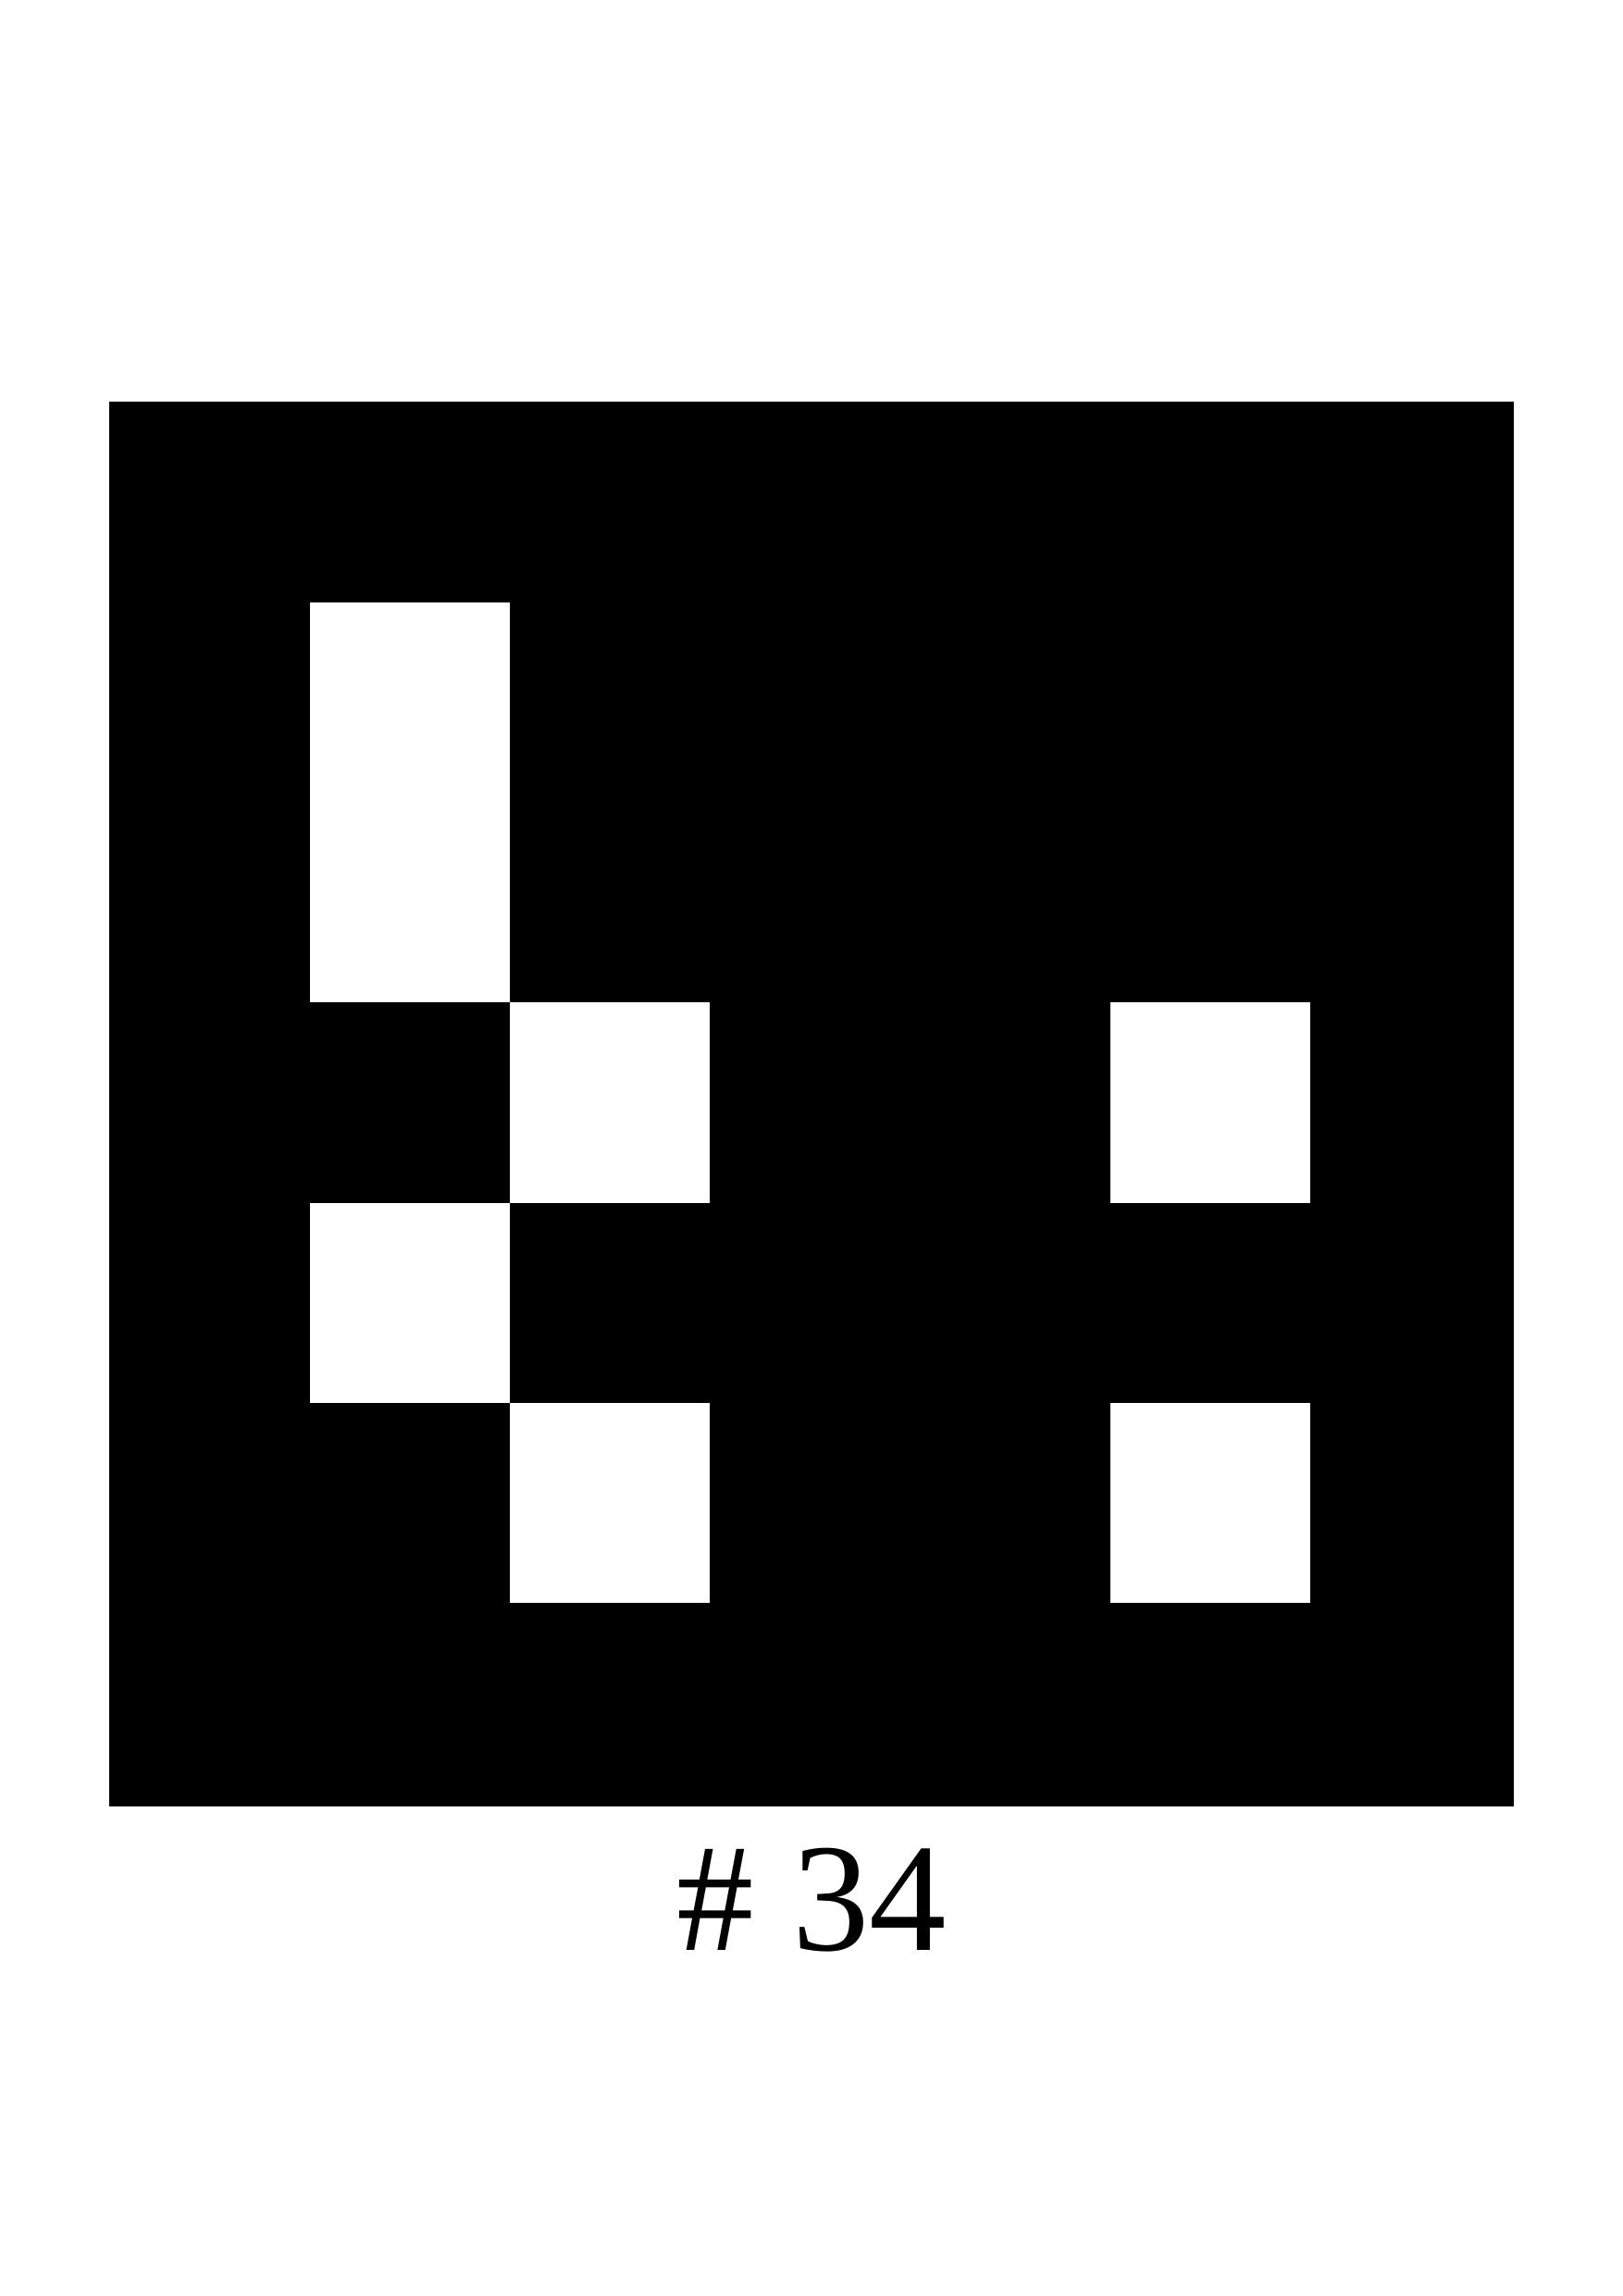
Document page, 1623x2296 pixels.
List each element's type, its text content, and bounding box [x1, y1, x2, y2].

picture [109, 402, 1514, 1806]
text # 34 [109, 1806, 1514, 1984]
